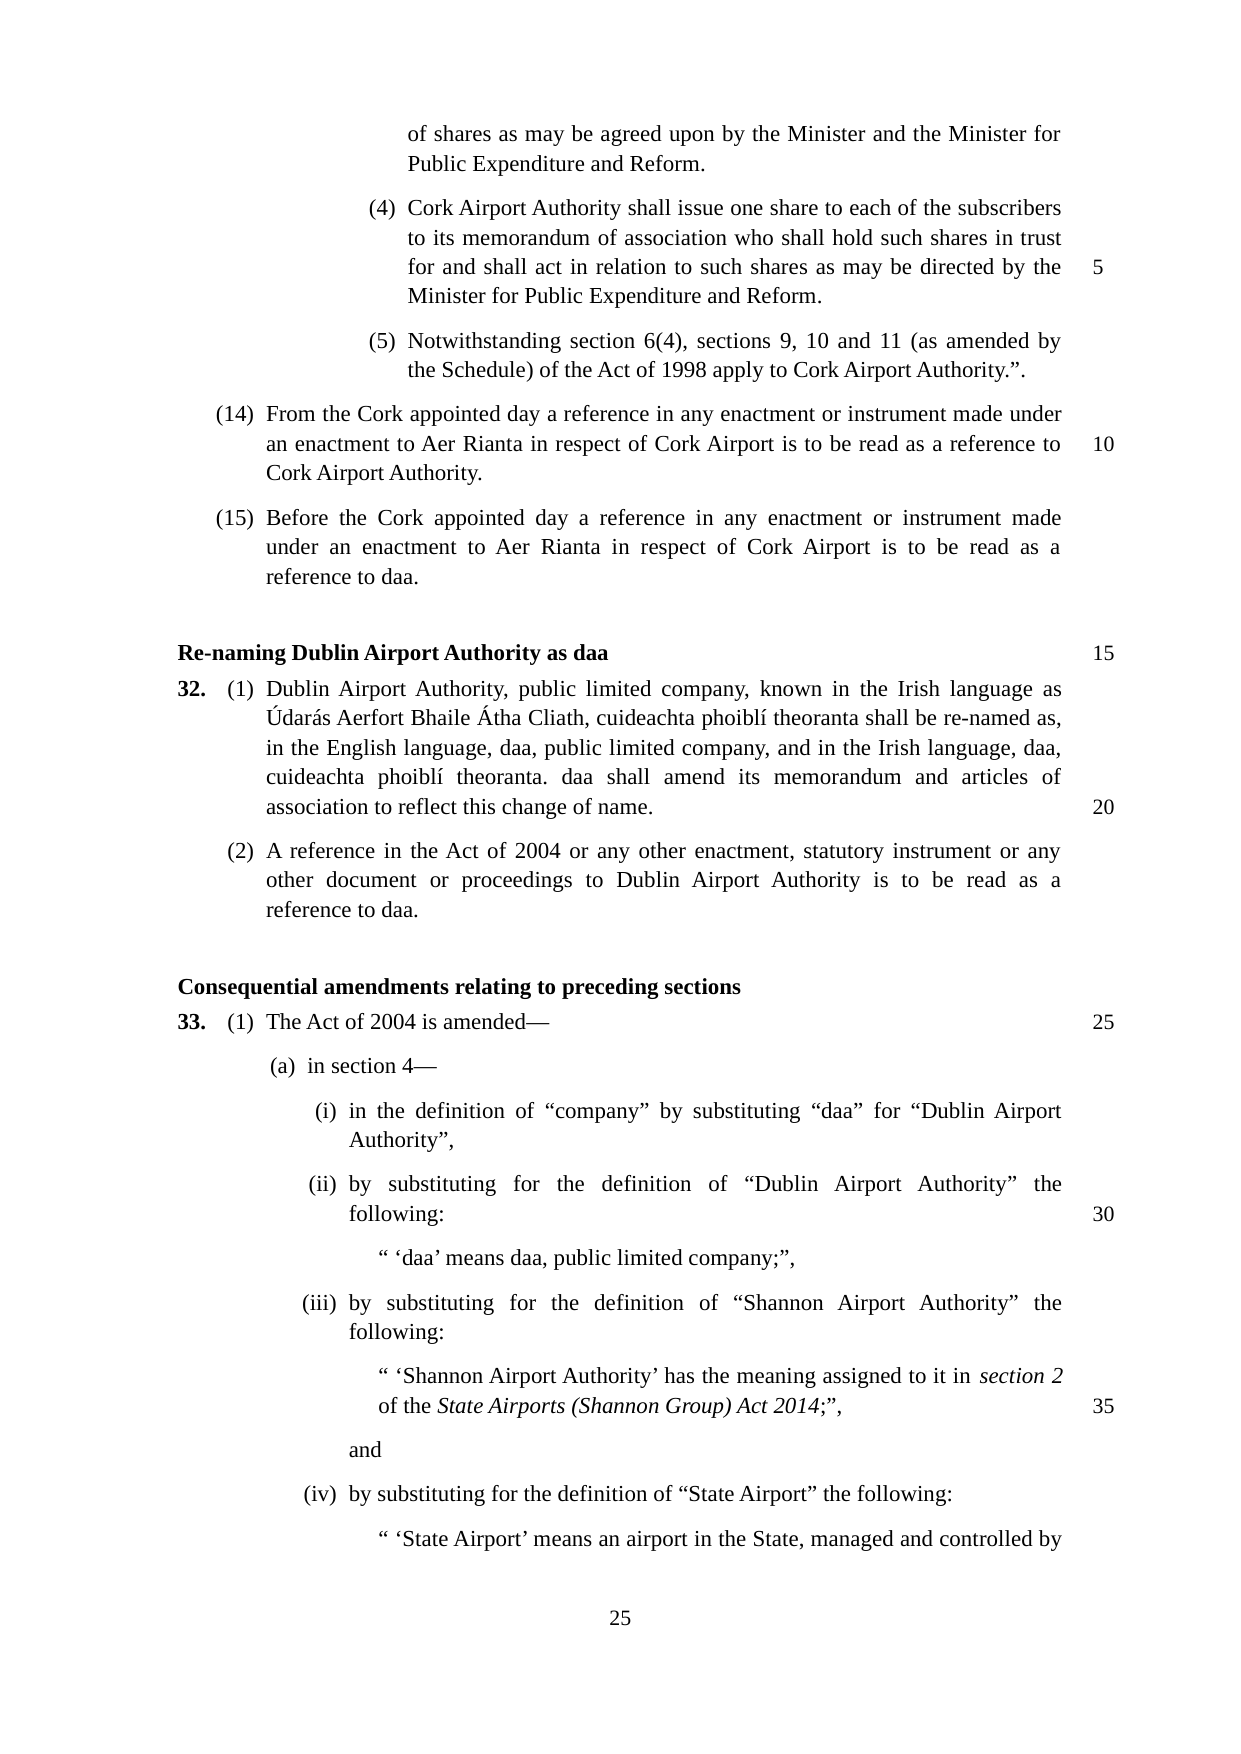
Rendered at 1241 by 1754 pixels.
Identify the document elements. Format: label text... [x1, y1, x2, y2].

text 32. (1) Dublin Airport Authority, public limited company, known in the Irish language as Údarás Aerfort Bhaile Átha Cliath, cuideachta phoiblí theoranta shall be re-named as, in the English language, daa, public limited company, and in the Irish language, daa, cuideachta phoiblí theoranta. daa shall amend its memorandum and articles of association to reflect this change of name. [177, 673, 1063, 820]
text (iv) by substituting for the definition of “State Airport” the following: [177, 1478, 1063, 1508]
text “ ‘daa’ means daa, public limited company;”, [319, 1242, 1063, 1272]
text Re-naming Dublin Airport Authority as daa [177, 637, 1063, 667]
text (iii) by substituting for the definition of “Shannon Airport Authority” the following: [177, 1286, 1063, 1345]
text (15) Before the Cork appointed day a reference in any enactment or instrument made under an enactment to Aer Rianta in respect of Cork Airport is to be read as a reference to daa. [177, 502, 1063, 590]
text (4) Cork Airport Authority shall issue one share to each of the subscribers to its memorandum of association who shall hold such shares in trust for and shall act in relation to such shares as may be directed by the Minister for Public Expenditure and Reform. [319, 192, 1063, 310]
text (i) in the definition of “company” by substituting “daa” for “Dublin Airport Authority”, [177, 1094, 1063, 1153]
text “ ‘Shannon Airport Authority’ has the meaning assigned to it in section 2 of the State Airports (Shannon Group) Act 2014;”, [319, 1360, 1063, 1419]
text “ ‘State Airport’ means an airport in the State, managed and controlled by [319, 1522, 1063, 1552]
text (2) A reference in the Act of 2004 or any other enactment, statutory instrument or any other document or proceedings to Dublin Airport Authority is to be read as a reference to daa. [177, 835, 1063, 923]
text (14) From the Cork appointed day a reference in any enactment or instrument made under an enactment to Aer Rianta in respect of Cork Airport is to be read as a reference to Cork Airport Authority. [177, 398, 1063, 487]
text (5) Notwithstanding section 6(4), sections 9, 10 and 11 (as amended by the Schedule) of the Act of 1998 apply to Cork Airport Authority.”. [319, 324, 1063, 383]
text 33. (1) The Act of 2004 is amended⁠— [177, 1006, 1063, 1036]
text and [177, 1434, 1063, 1463]
text (ii) by substituting for the definition of “Dublin Airport Authority” the following: [177, 1168, 1063, 1227]
text Consequential amendments relating to preceding sections [177, 971, 1063, 1000]
text (a) in section 4⁠— [177, 1050, 1063, 1080]
text of shares as may be agreed upon by the Minister and the Minister for Public Expenditure and Reform. [319, 118, 1063, 177]
